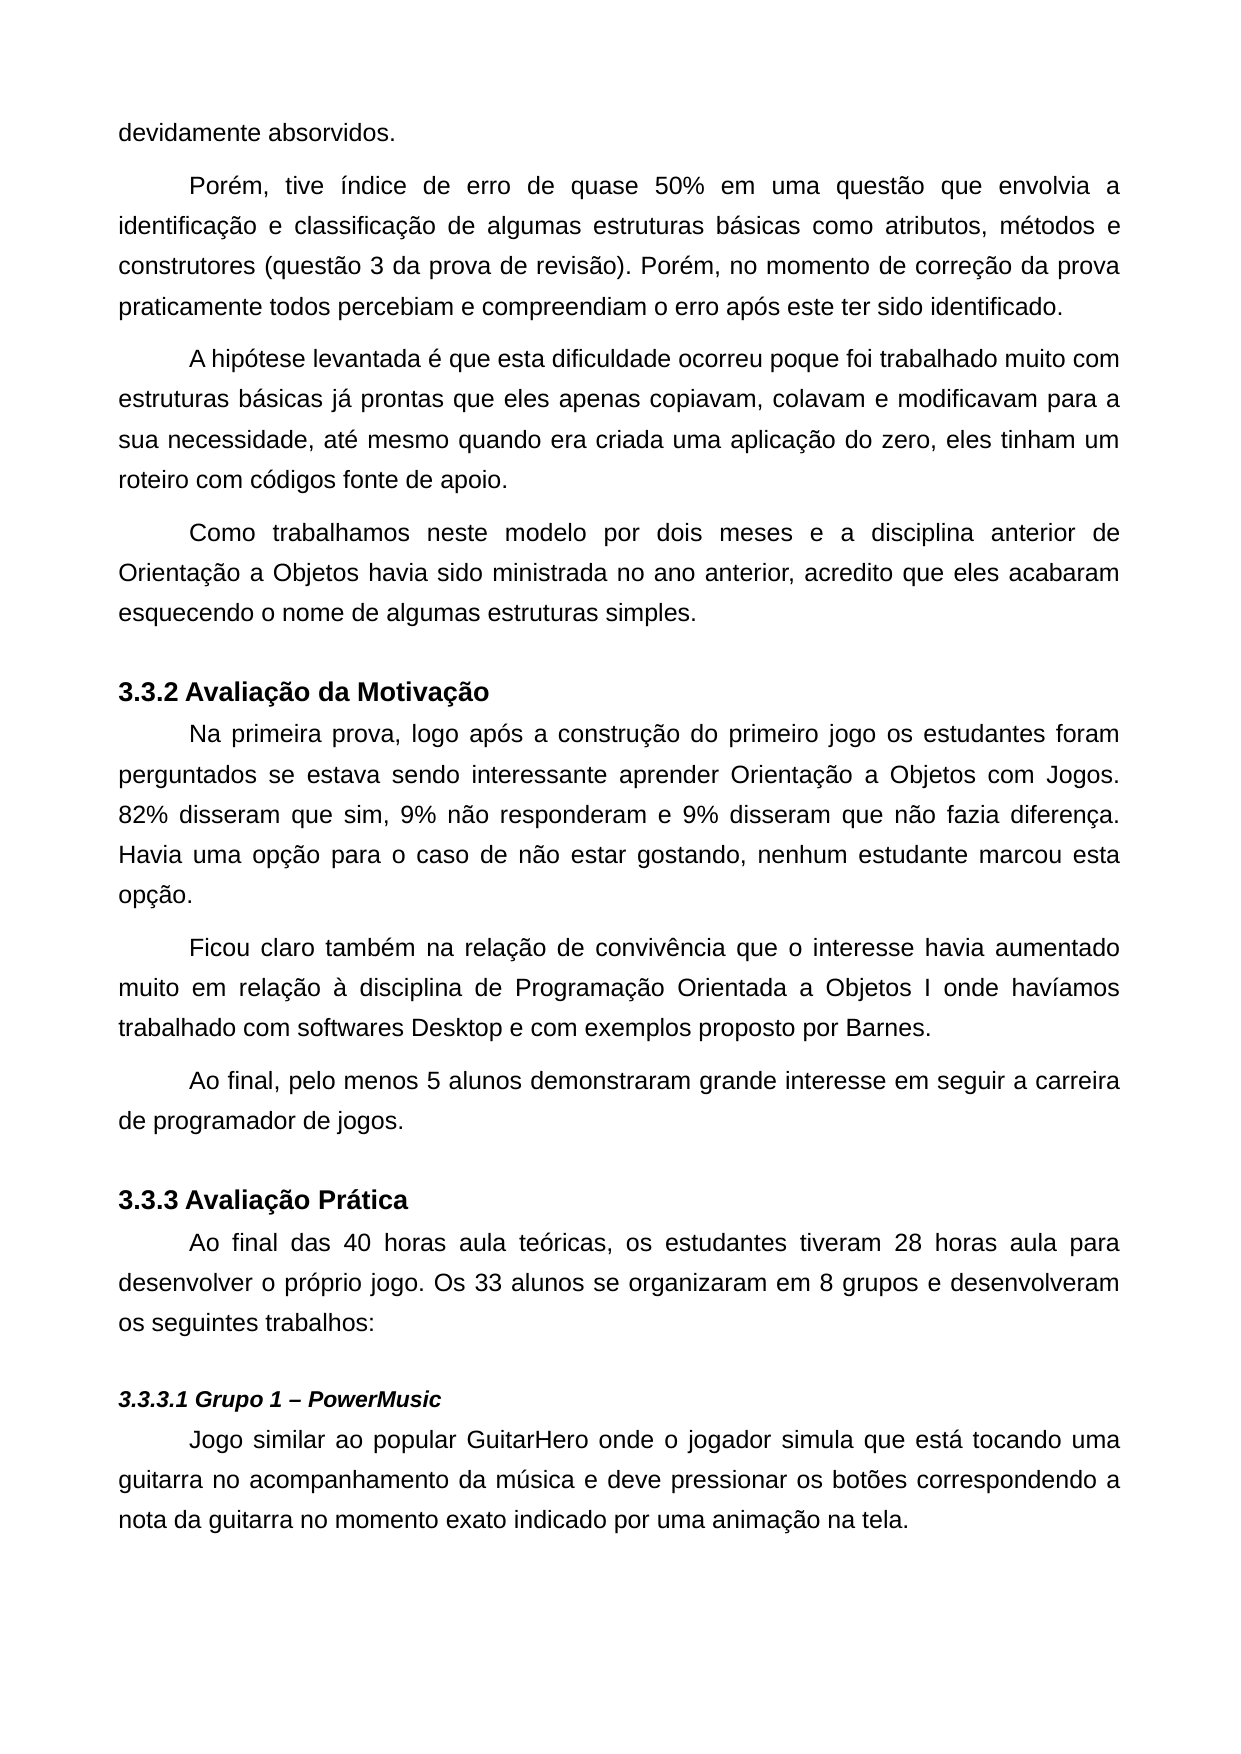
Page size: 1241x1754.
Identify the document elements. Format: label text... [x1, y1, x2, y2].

text Ao final, pelo menos 5 alunos demonstraram grande interesse em seguir a carreira de programador de jogos. [118, 1066, 1122, 1135]
text Na primeira prova, logo após a construção do primeiro jogo os estudantes foram perguntados se estava sendo interessante aprender Orientação a Objetos com Jogos. 82% disseram que sim, 9% não responderam e 9% disseram que não fazia diferença. Havia uma opção para o caso de não estar gostando, nenhum estudante marcou esta opção. [118, 719, 1122, 909]
text devidamente absorvidos. [118, 118, 1122, 147]
text Ficou claro também na relação de convivência que o interesse havia aumentado muito em relação à disciplina de Programação Orientada a Objetos I onde havíamos trabalhado com softwares Desktop e com exemplos proposto por Barnes. [118, 933, 1122, 1042]
text Como trabalhamos neste modelo por dois meses e a disciplina anterior de Orientação a Objetos havia sido ministrada no ano anterior, acredito que eles acabaram esquecendo o nome de algumas estruturas simples. [118, 517, 1122, 627]
text Jogo similar ao popular GuitarHero onde o jogador simula que está tocando uma guitarra no acompanhamento da música e deve pressionar os botões correspondendo a nota da guitarra no momento exato indicado por uma animação na tela. [118, 1425, 1122, 1534]
text Porém, tive índice de erro de quase 50% em uma questão que envolvia a identificação e classificação de algumas estruturas básicas como atributos, métodos e construtores (questão 3 da prova de revisão). Porém, no momento de correção da prova praticamente todos percebiam e compreendiam o erro após este ter sido identificado. [118, 171, 1122, 320]
subtitle 3.3.2 Avaliação da Motivação [118, 676, 1122, 707]
subtitle 3.3.3 Avaliação Prática [118, 1184, 1122, 1215]
text Ao final das 40 horas aula teóricas, os estudantes tiveram 28 horas aula para desenvolver o próprio jogo. Os 33 alunos se organizaram em 8 grupos e desenvolveram os seguintes trabalhos: [118, 1228, 1122, 1337]
text A hipótese levantada é que esta dificuldade ocorreu poque foi trabalhado muito com estruturas básicas já prontas que eles apenas copiavam, colavam e modificavam para a sua necessidade, até mesmo quando era criada uma aplicação do zero, eles tinham um roteiro com códigos fonte de apoio. [118, 344, 1122, 493]
subtitle 3.3.3.1 Grupo 1 – PowerMusic [118, 1386, 1122, 1412]
